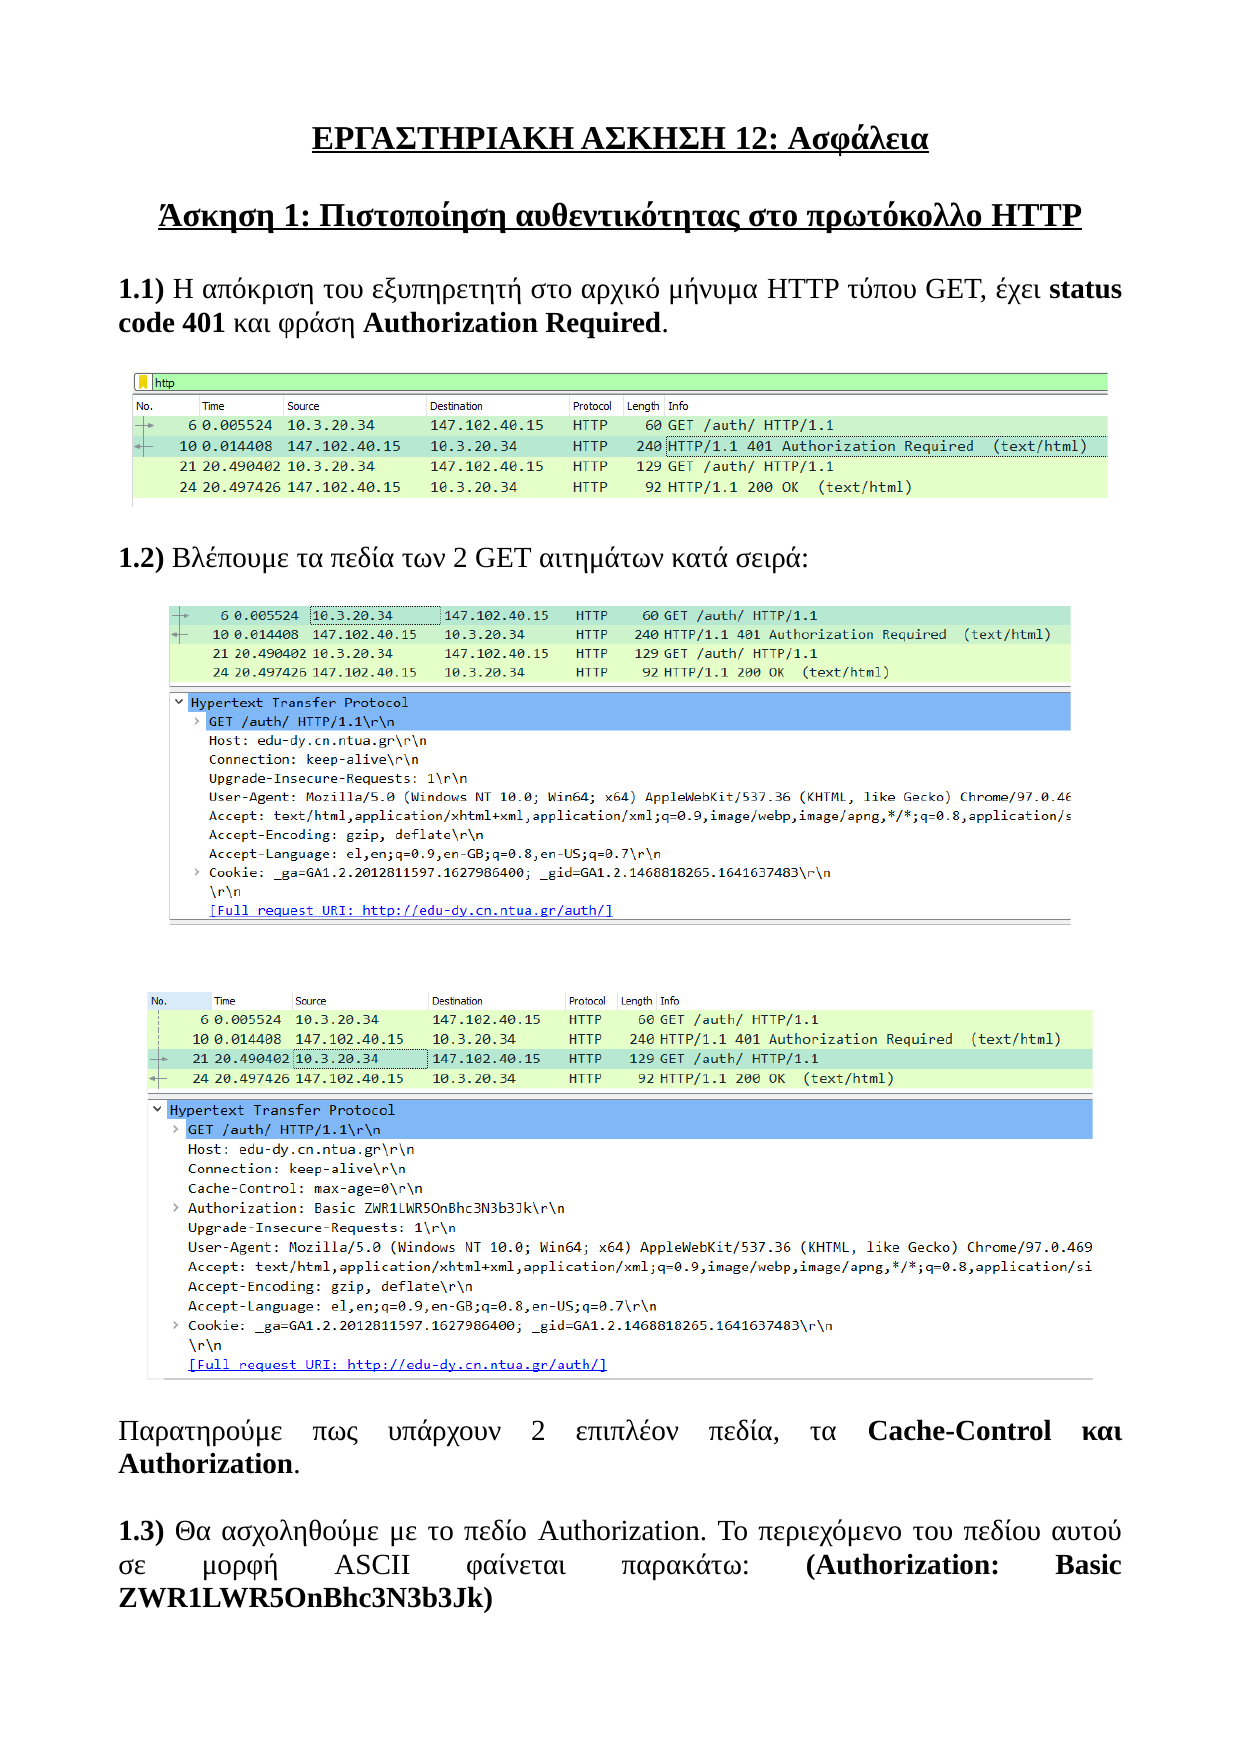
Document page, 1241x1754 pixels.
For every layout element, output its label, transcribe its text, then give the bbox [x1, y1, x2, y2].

text 1.2) Βλέπουμε τα πεδία των 2 GET αιτημάτων κατά σειρά: [118, 541, 1122, 574]
text Άσκηση 1: Πιστοποίηση αυθεντικότητας στο πρωτόκολλο HTTP [118, 195, 1122, 233]
text ΕΡΓΑΣΤΗΡΙΑΚΗ ΑΣΚΗΣΗ 12: Ασφάλεια [118, 118, 1122, 156]
picture [169, 606, 1071, 925]
text 1.1) Η απόκριση του εξυπηρετητή στο αρχικό μήνυμα HTTP τύπου GET, έχει status code 401 και φράση Authorization Required. [118, 271, 1122, 338]
text 1.3) Θα ασχοληθούμε με το πεδίο Authorization. Το περιεχόμενο του πεδίου αυτού σε μορφή ASCII φαίνεται παρακάτω: (Authorization: Basic ZWR1LWR5OnBhc3N3b3Jk) [118, 1513, 1122, 1614]
picture [147, 992, 1093, 1380]
text Παρατηρούμε πως υπάρχουν 2 επιπλέον πεδία, τα Cache-Control και Authorization. [118, 1413, 1122, 1480]
picture [132, 372, 1108, 507]
